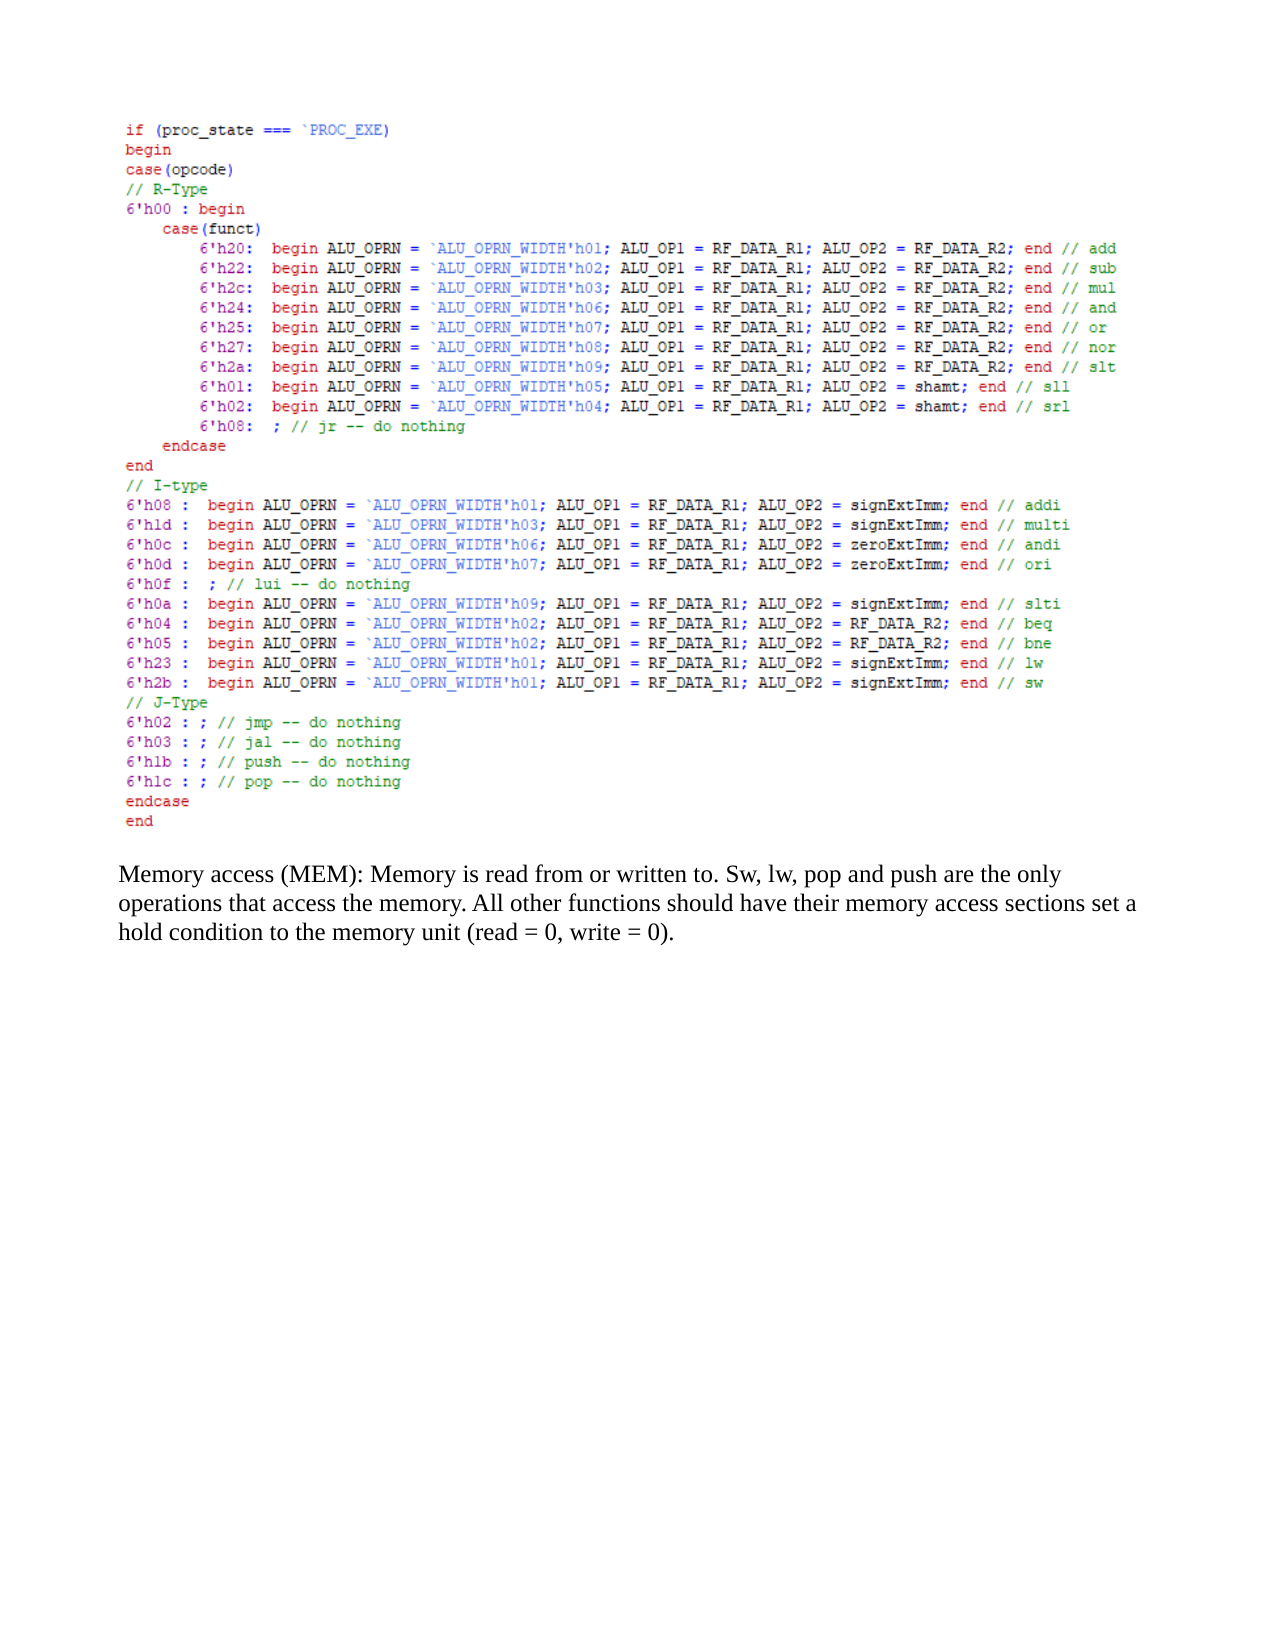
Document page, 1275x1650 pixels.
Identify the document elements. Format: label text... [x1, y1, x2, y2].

text Memory access (MEM): Memory is read from or written to. Sw, lw, pop and push are the only operations that access the memory. All other functions should have their memory access sections set a hold condition to the memory unit (read = 0, write = 0). [118, 859, 1157, 946]
